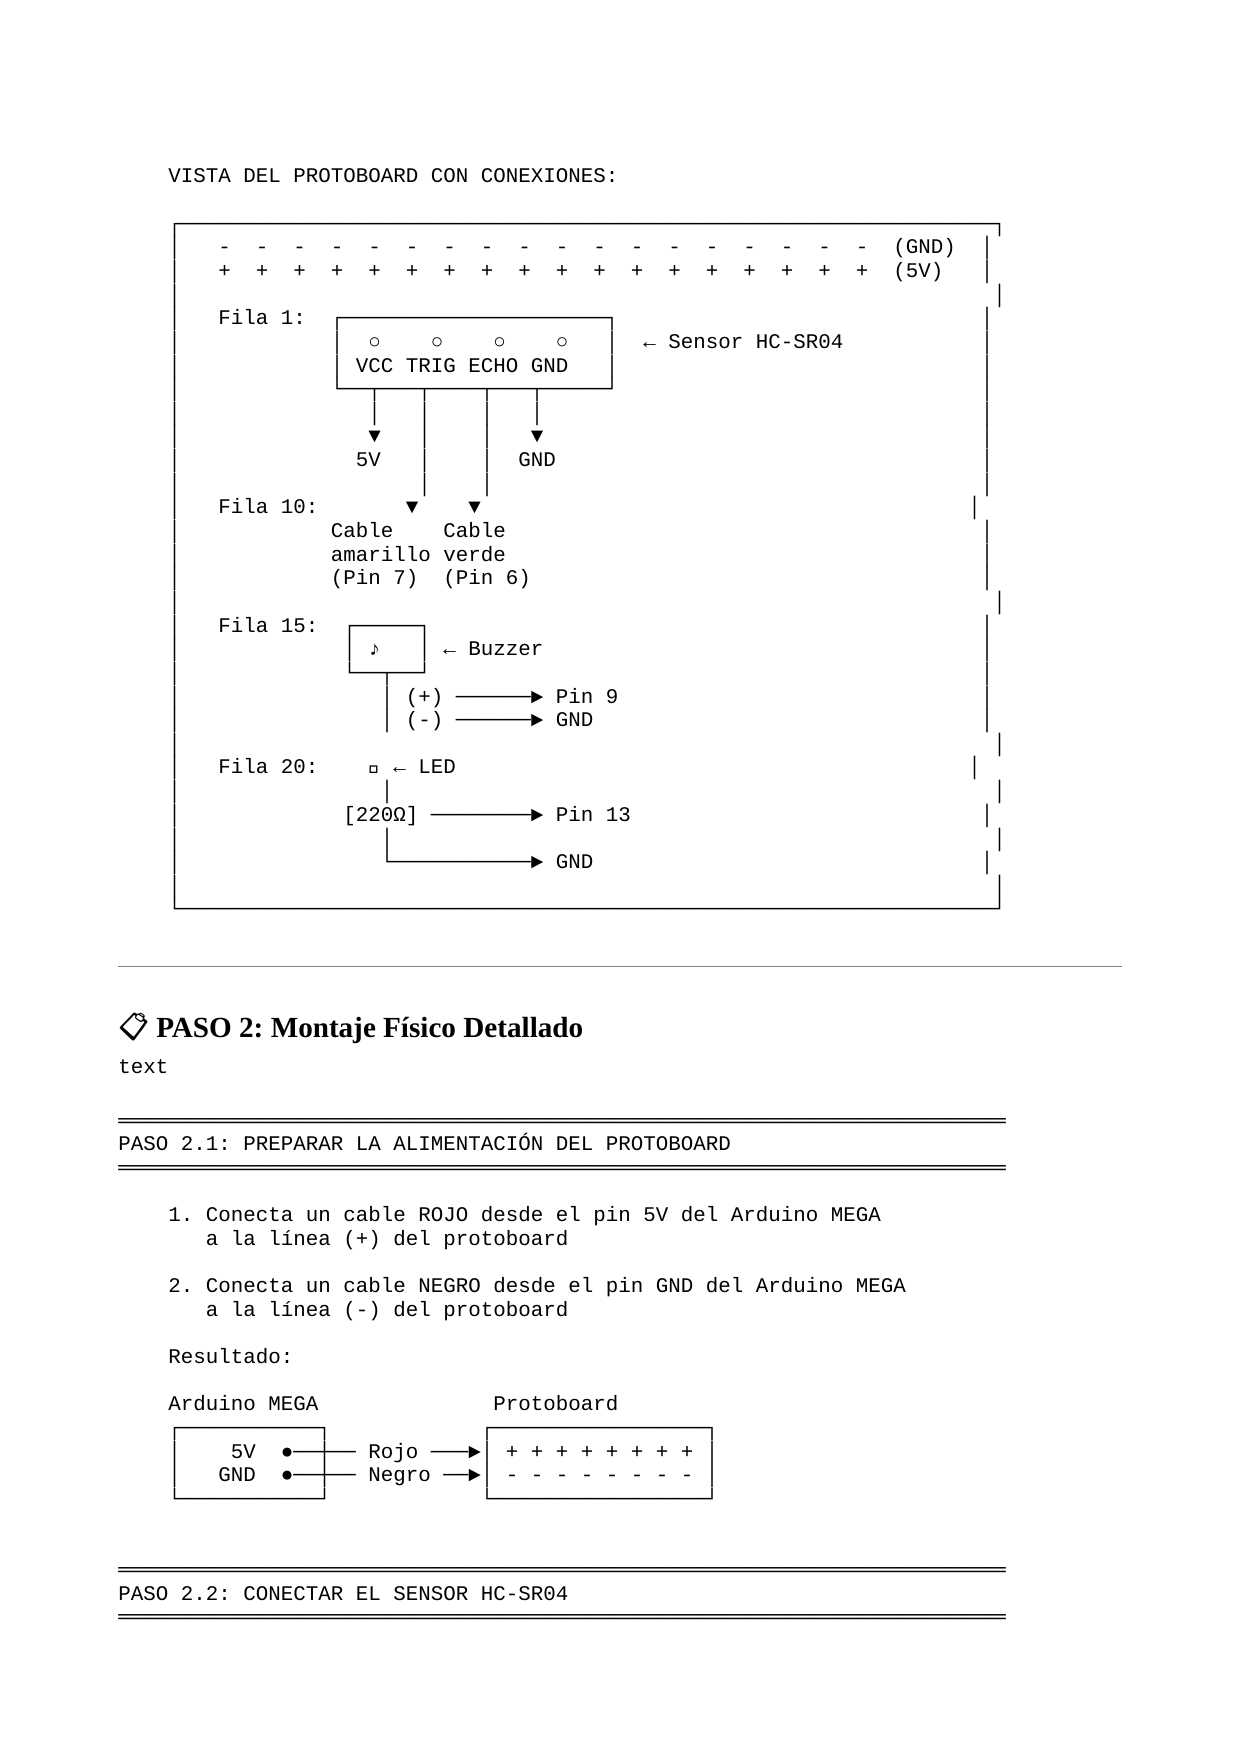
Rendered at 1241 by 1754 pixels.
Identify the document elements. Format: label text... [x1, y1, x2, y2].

text │ │ [175, 284, 999, 307]
text │ └──┬───┬────┬───┬─────┘ │ [118, 378, 1122, 402]
text │ │ │ │ [987, 473, 1122, 496]
text │ │ │ │ [425, 473, 486, 496]
text │ [220Ω] ────────► Pin 13 │ [987, 804, 1122, 827]
text │ Fila 20: 🔴 ← LED │ [118, 757, 1122, 780]
text │ │ [118, 733, 174, 757]
text │ │ │ │ [118, 473, 174, 496]
text │ │ (-) ──────► GND │ [118, 709, 1122, 733]
text │ GND ●──┼── Negro ──►│ - - - - - - - - │ [118, 1464, 1122, 1488]
text │ │ ○ ○ ○ ○ │ ← Sensor HC-SR04 │ [612, 331, 986, 354]
text │ Fila 15: ┌─────┐ │ [350, 626, 424, 638]
text │ │ │ │ │ │ [987, 402, 1122, 426]
text │ 5V ●──┼── Rojo ───►│ + + + + + + + + │ [487, 1441, 711, 1464]
text │ Fila 15: ┌─────┐ │ [175, 615, 986, 638]
text │ │ (+) ──────► Pin 9 │ [175, 686, 386, 709]
text Arduino MEGA Protoboard [118, 1393, 1122, 1417]
text │ │ ○ ○ ○ ○ │ ← Sensor HC-SR04 │ [987, 331, 1122, 354]
text │ 5V ●──┼── Rojo ───►│ + + + + + + + + │ [118, 1441, 174, 1464]
text │ Cable Cable │ [118, 520, 1122, 544]
text │ │ │ │ │ │ [487, 402, 986, 426]
text │ 5V │ │ GND │ [118, 449, 1122, 473]
text │ └───────────► GND │ [118, 851, 1122, 875]
text │ │ VCC TRIG ECHO GND │ │ [118, 354, 1122, 378]
text │ │ [118, 591, 1122, 615]
text VISTA DEL PROTOBOARD CON CONEXIONES: [118, 165, 1122, 189]
text text [118, 1056, 1122, 1080]
text ═══════════════════════════════════════════════════════════════════════ [118, 1157, 1122, 1181]
text │ │ (+) ──────► Pin 9 │ [987, 686, 1122, 709]
text │ Fila 10: ▼ ▼ │ [118, 496, 1122, 520]
text │ │ │ │ │ │ [175, 402, 424, 426]
text a la línea (-) del protoboard [118, 1299, 1122, 1322]
text ═══════════════════════════════════════════════════════════════════════ [118, 1606, 1122, 1630]
text PASO 2.2: CONECTAR EL SENSOR HC-SR04 [118, 1582, 1122, 1606]
text 1. Conecta un cable ROJO desde el pin 5V del Arduino MEGA [118, 1204, 1122, 1228]
text │ │ [1000, 284, 1122, 307]
text ═══════════════════════════════════════════════════════════════════════ [118, 1559, 1122, 1582]
text │ [220Ω] ────────► Pin 13 │ [118, 804, 174, 827]
text │ (Pin 7) (Pin 6) │ [118, 567, 1122, 591]
text ═══════════════════════════════════════════════════════════════════════ [118, 1109, 1122, 1133]
text │ │ ♪ │ ← Buzzer │ [118, 638, 1122, 662]
text ┌─────────────────────────────────────────────────────────────────┐ [118, 213, 1122, 236]
text └─────────────────────────────────────────────────────────────────┘ [118, 898, 1122, 922]
text │ [220Ω] ────────► Pin 13 │ [175, 804, 986, 827]
text │ 5V ●──┼── Rojo ───►│ + + + + + + + + │ [712, 1441, 1122, 1464]
text │ - - - - - - - - - - - - - - - - - - (GND) │ [118, 236, 1122, 260]
text Resultado: [118, 1346, 1122, 1370]
text │ │ [1000, 875, 1122, 898]
text │ │ │ │ │ │ [425, 402, 486, 426]
text │ Fila 1: ┌─────────────────────┐ │ [118, 307, 1122, 331]
text │ │ [118, 284, 174, 307]
text │ │ (+) ──────► Pin 9 │ [118, 686, 174, 709]
text │ │ (+) ──────► Pin 9 │ [387, 686, 986, 709]
text │ amarillo verde │ [175, 544, 986, 567]
text └───────────┘ └─────────────────┘ [118, 1488, 1122, 1512]
text │ └──┬──┘ │ [118, 662, 1122, 686]
text 2. Conecta un cable NEGRO desde el pin GND del Arduino MEGA [118, 1275, 1122, 1299]
text │ 5V ●──┼── Rojo ───►│ + + + + + + + + │ [175, 1441, 324, 1464]
text │ │ │ │ [487, 473, 986, 496]
text │ 5V ●──┼── Rojo ───►│ + + + + + + + + │ [325, 1441, 486, 1464]
text │ ▼ │ │ ▼ │ [118, 426, 1122, 449]
text │ │ │ │ │ │ [118, 402, 174, 426]
text │ amarillo verde │ [987, 544, 1122, 567]
text PASO 2.1: PREPARAR LA ALIMENTACIÓN DEL PROTOBOARD [118, 1133, 1122, 1157]
text │ amarillo verde │ [118, 544, 174, 567]
text │ │ │ │ [175, 473, 424, 496]
text │ │ │ [118, 780, 1122, 804]
text │ + + + + + + + + + + + + + + + + + + (5V) │ [118, 260, 1122, 284]
text │ │ │ [118, 827, 1122, 851]
text │ Fila 15: ┌─────┐ │ [987, 615, 1122, 638]
text │ │ ○ ○ ○ ○ │ ← Sensor HC-SR04 │ [337, 331, 611, 354]
subtitle 📋 PASO 2: Montaje Físico Detallado [118, 1010, 1122, 1044]
text │ │ ○ ○ ○ ○ │ ← Sensor HC-SR04 │ [175, 331, 336, 354]
text │ │ [175, 733, 1122, 757]
text │ │ ○ ○ ○ ○ │ ← Sensor HC-SR04 │ [118, 331, 174, 354]
text a la línea (+) del protoboard [118, 1228, 1122, 1251]
text │ │ [175, 875, 999, 898]
text ┌───────────┐ ┌─────────────────┐ [118, 1417, 1122, 1441]
text │ │ [118, 875, 174, 898]
text │ Fila 15: ┌─────┐ │ [118, 615, 174, 638]
